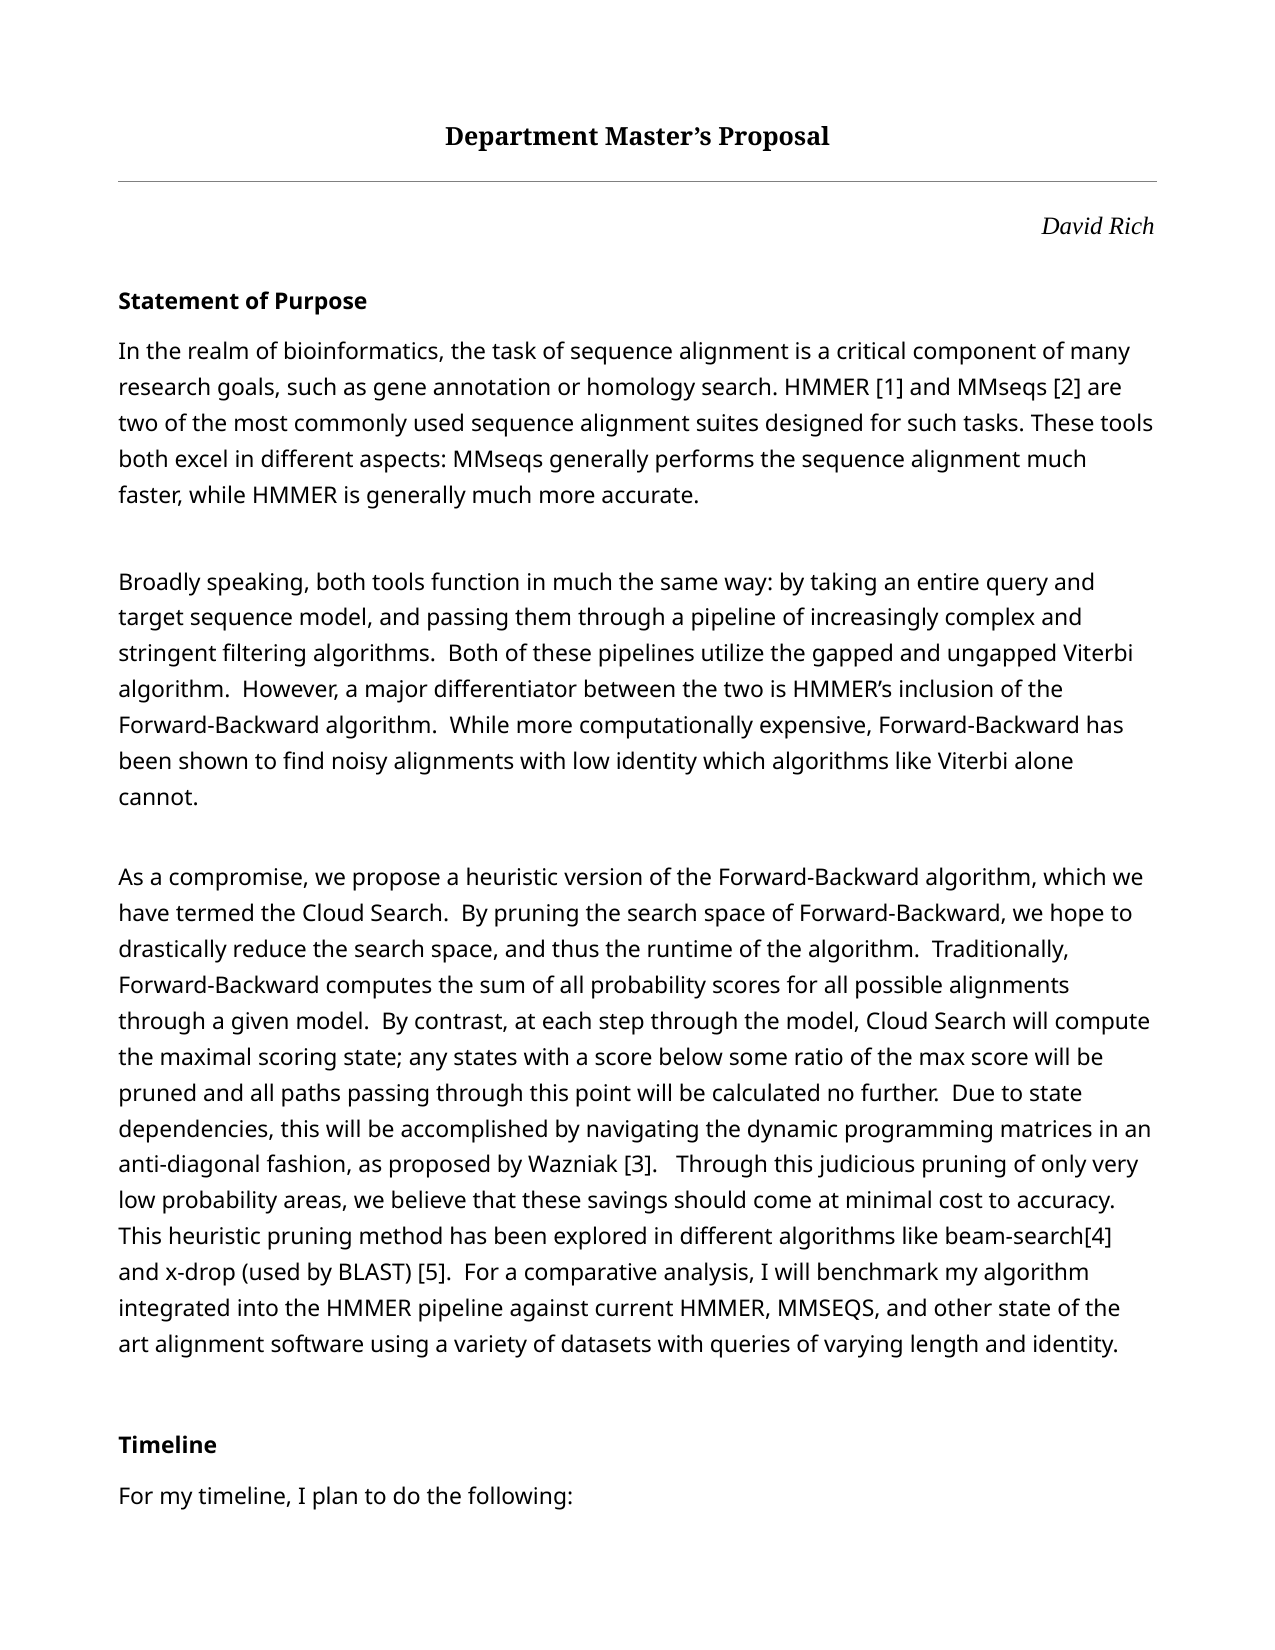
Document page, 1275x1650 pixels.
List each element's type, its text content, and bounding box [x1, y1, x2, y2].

text David Rich [118, 211, 1157, 239]
text For my timeline, I plan to do the following: [118, 1480, 1157, 1511]
text Statement of Purpose [118, 285, 1157, 316]
text In the realm of bioinformatics, the task of sequence alignment is a critical component of many research goals, such as gene annotation or homology search. HMMER [1] and MMseqs [2] are two of the most commonly used sequence alignment suites designed for such tasks. These tools both excel in different aspects: MMseqs generally performs the sequence alignment much faster, while HMMER is generally much more accurate. [118, 335, 1157, 510]
text Timeline [118, 1429, 1157, 1460]
text Broadly speaking, both tools function in much the same way: by taking an entire query and target sequence model, and passing them through a pipeline of increasingly complex and stringent filtering algorithms. Both of these pipelines utilize the gapped and ungapped Viterbi algorithm. However, a major differentiator between the two is HMMER’s inclusion of the Forward-Backward algorithm. While more computationally expensive, Forward-Backward has been shown to find noisy alignments with low identity which algorithms like Viterbi alone cannot. [118, 529, 1157, 842]
text As a compromise, we propose a heuristic version of the Forward-Backward algorithm, which we have termed the Cloud Search. By pruning the search space of Forward-Backward, we hope to drastically reduce the search space, and thus the runtime of the algorithm. Traditionally, Forward-Backward computes the sum of all probability scores for all possible alignments through a given model. By contrast, at each step through the model, Cloud Search will compute the maximal scoring state; any states with a score below some ratio of the max score will be pruned and all paths passing through this point will be calculated no further. Due to state dependencies, this will be accomplished by navigating the dynamic programming matrices in an anti-diagonal fashion, as proposed by Wazniak [3]. Through this judicious pruning of only very low probability areas, we believe that these savings should come at minimal cost to accuracy. This heuristic pruning method has been explored in different algorithms like beam-search[4] and x-drop (used by BLAST) [5]. For a comparative analysis, I will benchmark my algorithm integrated into the HMMER pipeline against current HMMER, MMSEQS, and other state of the art alignment software using a variety of datasets with queries of varying length and identity. [118, 861, 1157, 1359]
text Department Master’s Proposal [118, 118, 1157, 152]
